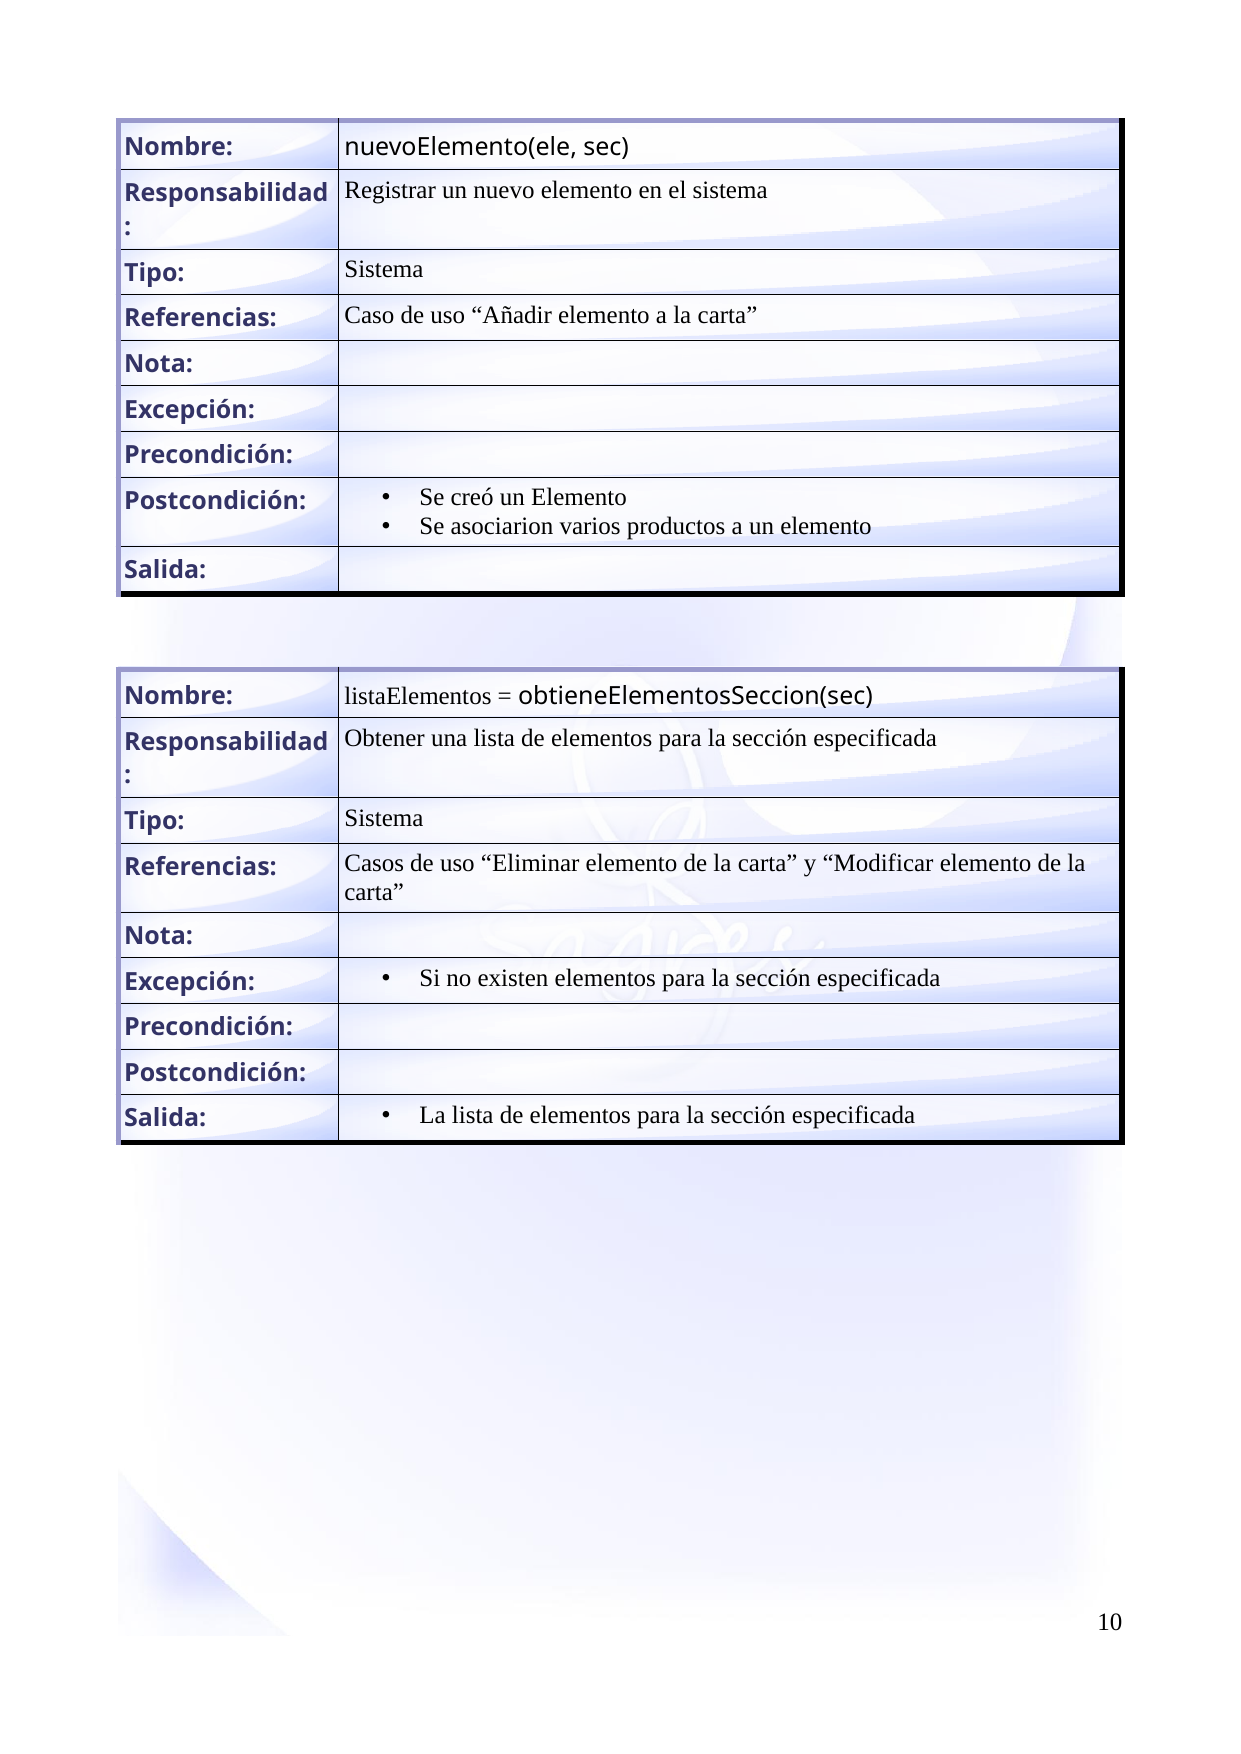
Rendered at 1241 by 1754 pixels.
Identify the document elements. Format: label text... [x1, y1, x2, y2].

table_cell Responsabilidad: [121, 718, 338, 797]
table_cell Casos de uso “Eliminar elemento de la carta” y “Modificar elemento de la carta” [339, 844, 1119, 912]
table_cell Referencias: [121, 295, 338, 340]
table_cell [339, 432, 1119, 477]
table_cell Sistema [339, 250, 1119, 294]
table_cell Excepción: [121, 386, 338, 431]
table_cell Postcondición: [121, 1050, 338, 1094]
table_cell Salida: [121, 547, 338, 591]
table_cell [339, 547, 1119, 591]
table_cell Nota: [121, 341, 338, 385]
table_cell Precondición: [121, 432, 338, 477]
table_cell Nota: [121, 913, 338, 957]
table_cell Obtener una lista de elementos para la sección especificada [339, 718, 1119, 797]
table_cell Salida: [121, 1095, 338, 1140]
table_cell Si no existen elementos para la sección especificada [339, 958, 1119, 1003]
table_cell [339, 386, 1119, 431]
table_cell [339, 1050, 1119, 1094]
table_cell [339, 341, 1119, 385]
table_cell Tipo: [121, 798, 338, 843]
table_cell Excepción: [121, 958, 338, 1003]
table_cell Se creó un Elemento Se asociarion varios productos a un elemento [339, 478, 1119, 546]
table_cell Tipo: [121, 250, 338, 294]
table_cell Precondición: [121, 1004, 338, 1048]
table_cell Postcondición: [121, 478, 338, 546]
picture [118, 1145, 1122, 1636]
table_header Nombre: [121, 672, 338, 717]
table_cell Referencias: [121, 844, 338, 912]
table_cell Sistema [339, 798, 1119, 843]
picture [118, 597, 1122, 667]
table_header listaElementos = obtieneElementosSeccion(sec) [339, 672, 1119, 717]
table_cell [339, 1004, 1119, 1048]
table_header nuevoElemento(ele, sec) [339, 123, 1119, 169]
table_cell La lista de elementos para la sección especificada [339, 1095, 1119, 1140]
table_cell Responsabilidad: [121, 170, 338, 248]
table_cell [339, 913, 1119, 957]
table_header Nombre: [121, 123, 338, 169]
table_cell Registrar un nuevo elemento en el sistema [339, 170, 1119, 248]
table_cell Caso de uso “Añadir elemento a la carta” [339, 295, 1119, 340]
